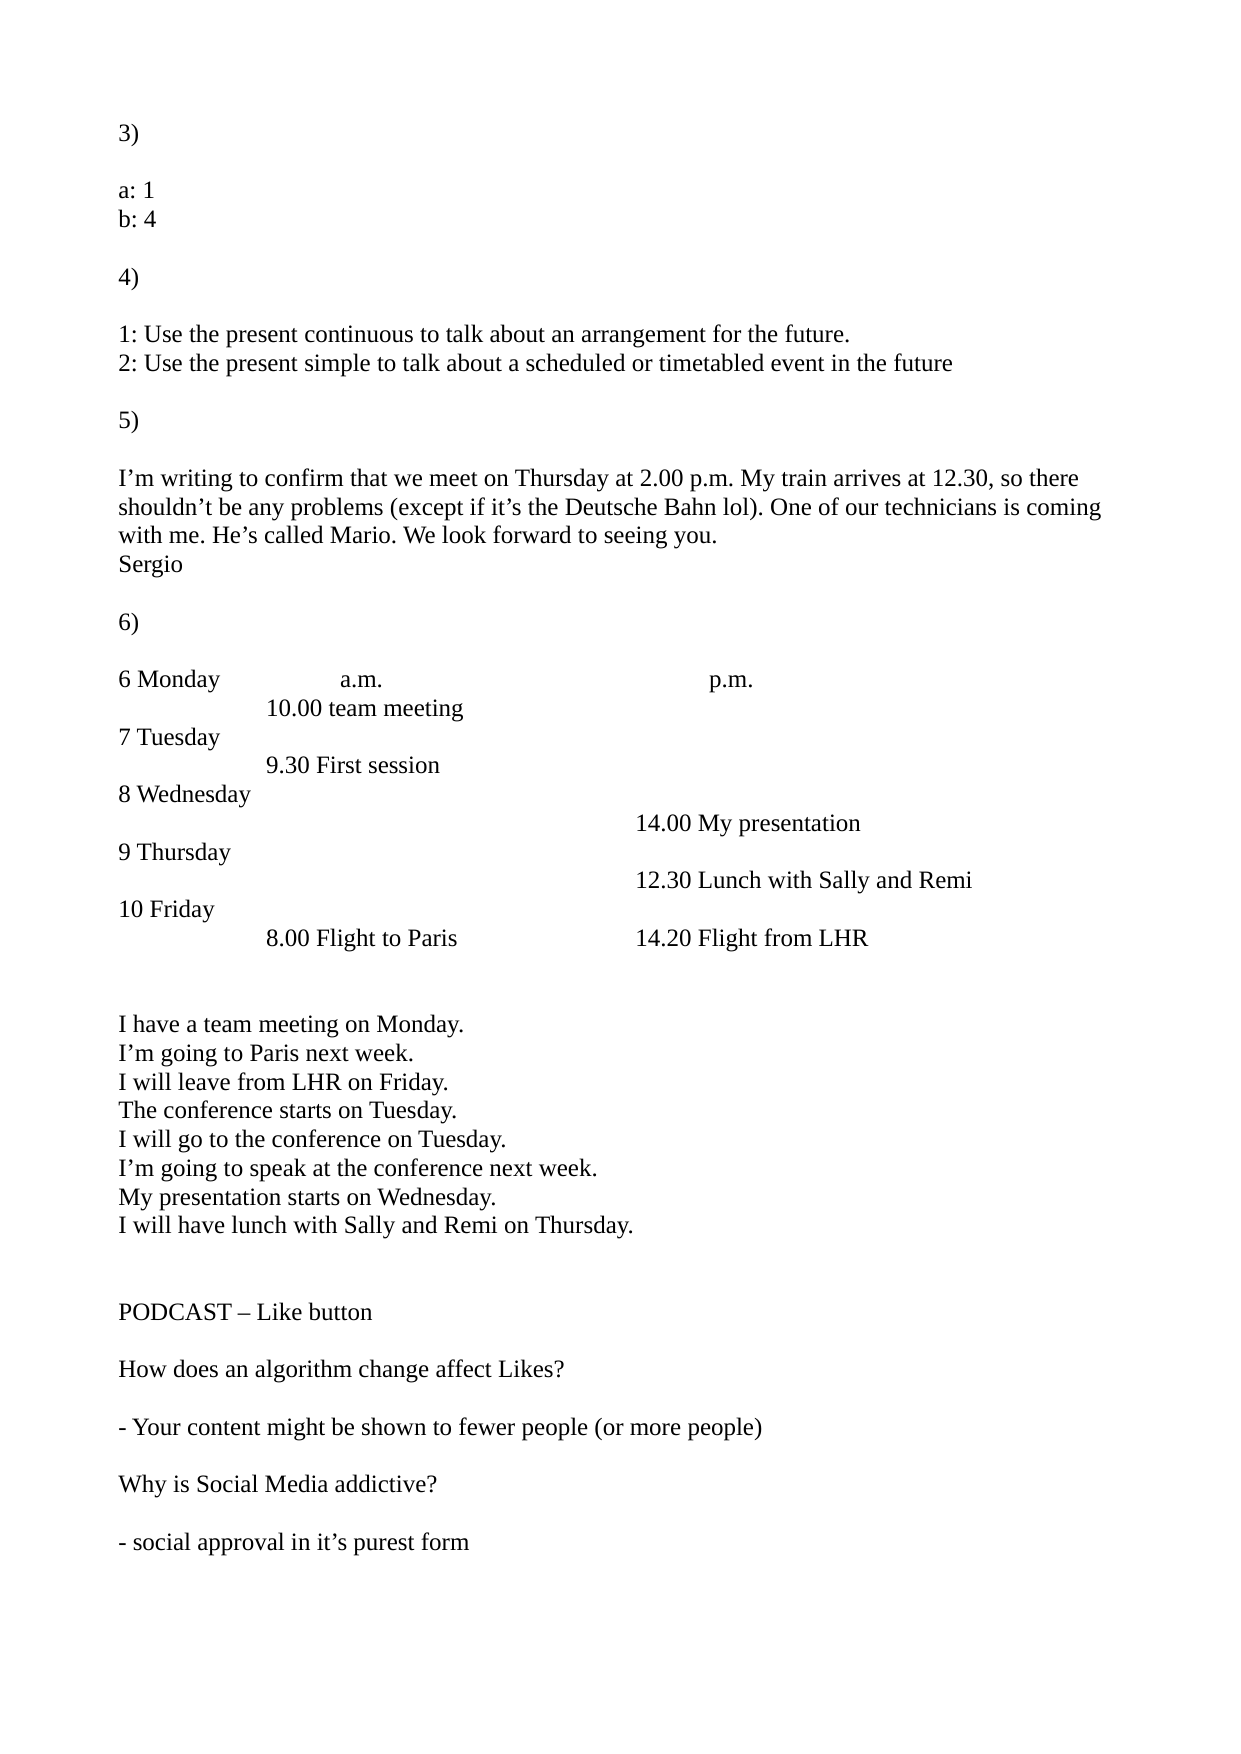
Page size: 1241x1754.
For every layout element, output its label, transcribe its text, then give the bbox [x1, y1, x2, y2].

text - social approval in it’s purest form [118, 1527, 1122, 1556]
text - Your content might be shown to fewer people (or more people) [118, 1412, 1122, 1441]
text 6) [118, 607, 1122, 636]
text a: 1 [118, 176, 1122, 204]
text 12.30 Lunch with Sally and Remi 10 Friday [118, 866, 1122, 923]
text Why is Social Media addictive? [118, 1469, 1122, 1498]
text Sergio [118, 549, 1122, 578]
text 3) [118, 118, 1122, 147]
text I’m writing to confirm that we meet on Thursday at 2.00 p.m. My train arrives at 12.30, so there shouldn’t be any problems (except if it’s the Deutsche Bahn lol). One of our technicians is coming with me. He’s called Mario. We look forward to seeing you. [118, 463, 1122, 549]
text PODCAST – Like button [118, 1297, 1122, 1326]
text I will go to the conference on Tuesday. [118, 1124, 1122, 1153]
text b: 4 [118, 204, 1122, 233]
text 1: Use the present continuous to talk about an arrangement for the future. [118, 319, 1122, 348]
text 9.30 First session 8 Wednesday [118, 751, 1122, 808]
text 6 Monday a.m. p.m. [118, 664, 1122, 693]
text I will leave from LHR on Friday. [118, 1067, 1122, 1096]
text 2: Use the present simple to talk about a scheduled or timetabled event in the future [118, 348, 1122, 377]
text The conference starts on Tuesday. [118, 1096, 1122, 1124]
text My presentation starts on Wednesday. [118, 1182, 1122, 1211]
text How does an algorithm change affect Likes? [118, 1354, 1122, 1383]
text 5) [118, 406, 1122, 434]
text 14.00 My presentation 9 Thursday [118, 808, 1122, 866]
text I have a team meeting on Monday. [118, 1009, 1122, 1038]
text I will have lunch with Sally and Remi on Thursday. [118, 1211, 1122, 1239]
text I’m going to Paris next week. [118, 1038, 1122, 1067]
text 10.00 team meeting 7 Tuesday [118, 693, 1122, 751]
text 8.00 Flight to Paris 14.20 Flight from LHR [118, 923, 1122, 952]
text I’m going to speak at the conference next week. [118, 1153, 1122, 1182]
text 4) [118, 262, 1122, 291]
